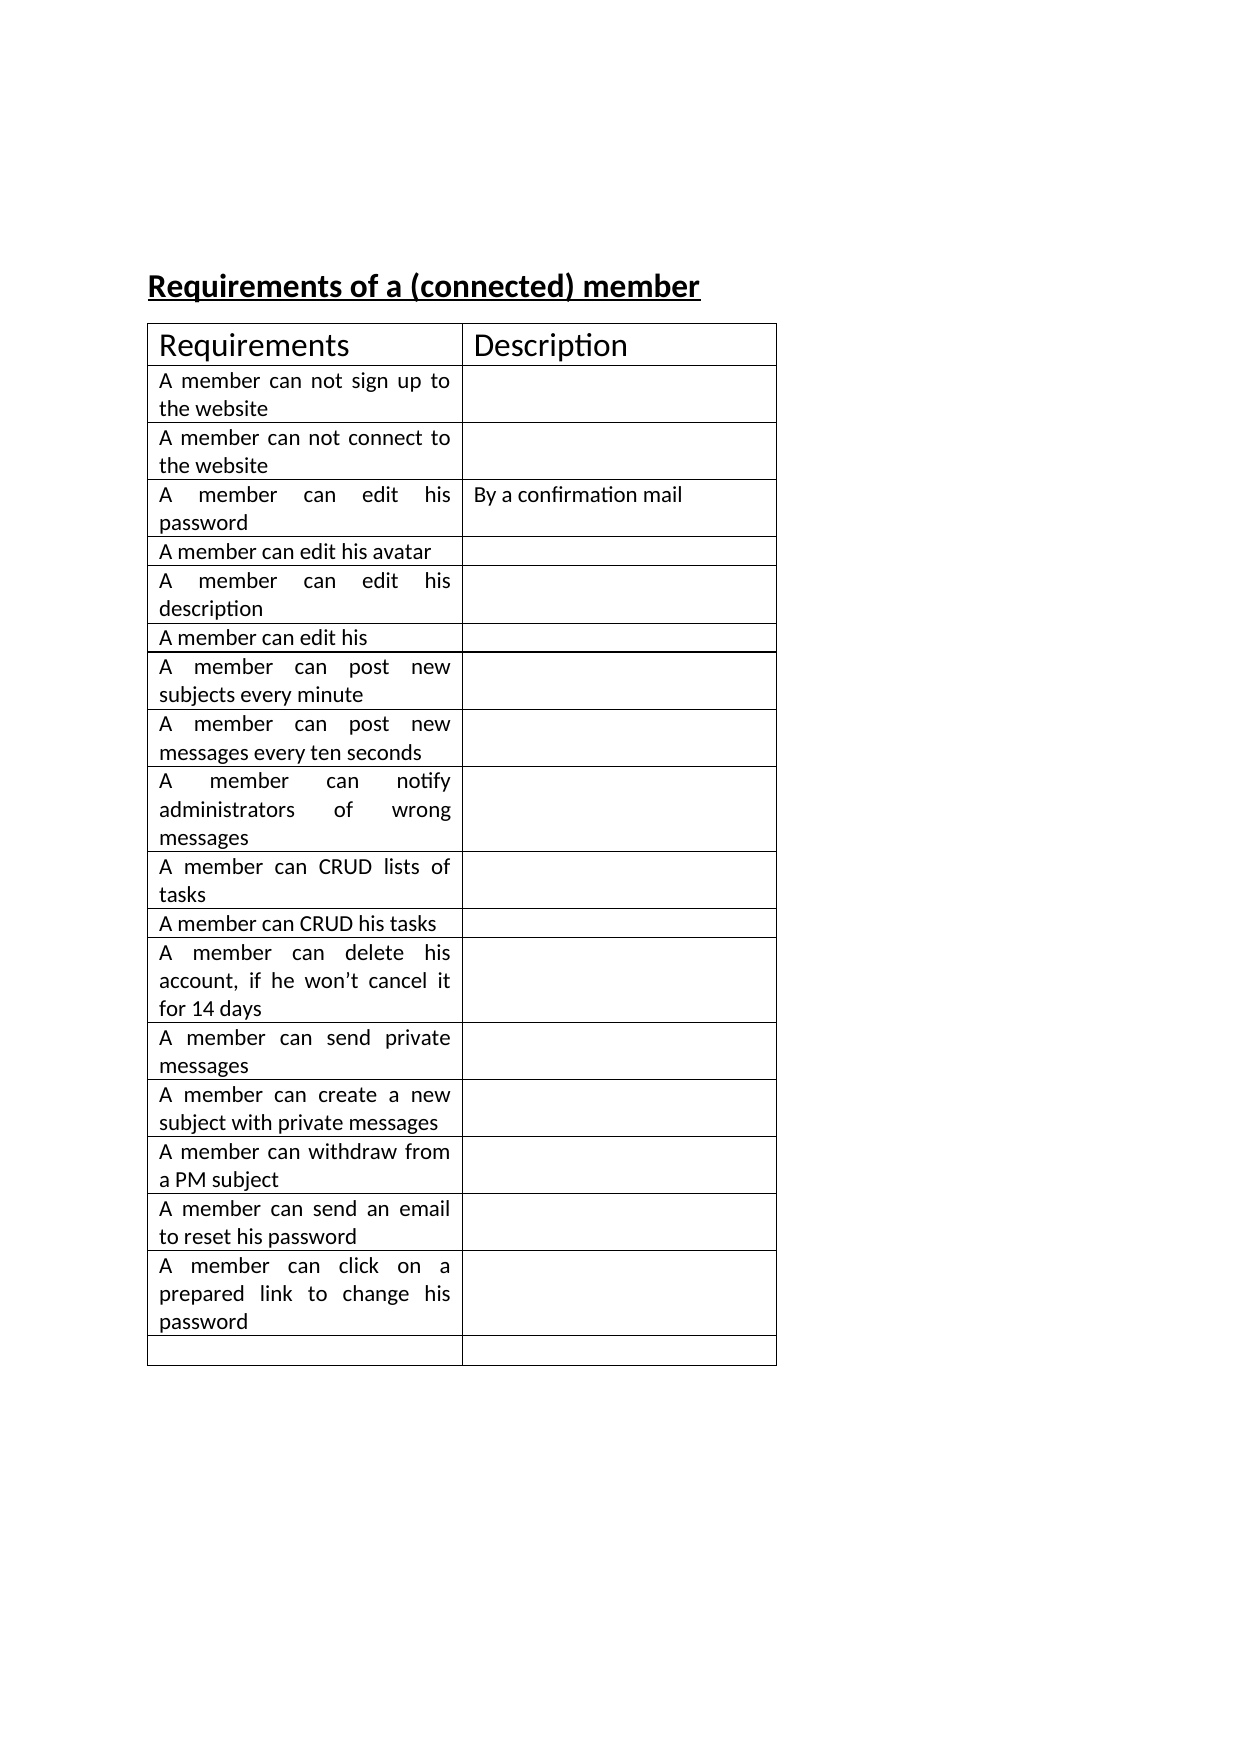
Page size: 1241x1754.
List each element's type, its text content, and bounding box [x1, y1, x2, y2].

table_cell [463, 566, 776, 622]
table_cell A member can post new subjects every minute [148, 653, 462, 708]
table_cell [463, 1023, 776, 1079]
table_cell A member can not connect to the website [148, 423, 462, 479]
table_cell [463, 710, 776, 766]
table_cell A member can notify administrators of wrong messages [148, 767, 462, 851]
table_header Requirements [148, 324, 462, 365]
table_cell [463, 1251, 776, 1335]
table_cell [463, 1080, 776, 1136]
table_cell A member can delete his account, if he won’t cancel it for 14 days [148, 938, 462, 1022]
table_cell A member can withdraw from a PM subject [148, 1137, 462, 1193]
table_cell By a confirmation mail [463, 480, 776, 536]
table_cell A member can edit his [148, 624, 462, 651]
table_cell [463, 767, 776, 851]
table_cell A member can create a new subject with private messages [148, 1080, 462, 1136]
table_cell A member can edit his description [148, 566, 462, 622]
table_cell A member can not sign up to the website [148, 366, 462, 422]
table_cell [463, 1137, 776, 1193]
table_cell [463, 624, 776, 651]
table_cell [148, 1336, 462, 1364]
table_header Description [463, 324, 776, 365]
table_cell A member can edit his password [148, 480, 462, 536]
table_cell [463, 653, 776, 708]
text Requirements of a (connected) member [148, 265, 1093, 305]
table_cell [463, 537, 776, 565]
table_cell A member can edit his avatar [148, 537, 462, 565]
table_cell A member can CRUD lists of tasks [148, 852, 462, 908]
table_cell A member can click on a prepared link to change his password [148, 1251, 462, 1335]
table_cell [463, 423, 776, 479]
table_cell [463, 938, 776, 1022]
table_cell [463, 909, 776, 937]
table_cell A member can CRUD his tasks [148, 909, 462, 937]
table_cell [463, 852, 776, 908]
table_cell [463, 1194, 776, 1250]
table_cell A member can post new messages every ten seconds [148, 710, 462, 766]
table_cell A member can send an email to reset his password [148, 1194, 462, 1250]
table_cell [463, 366, 776, 422]
table_cell [463, 1336, 776, 1364]
table_cell A member can send private messages [148, 1023, 462, 1079]
